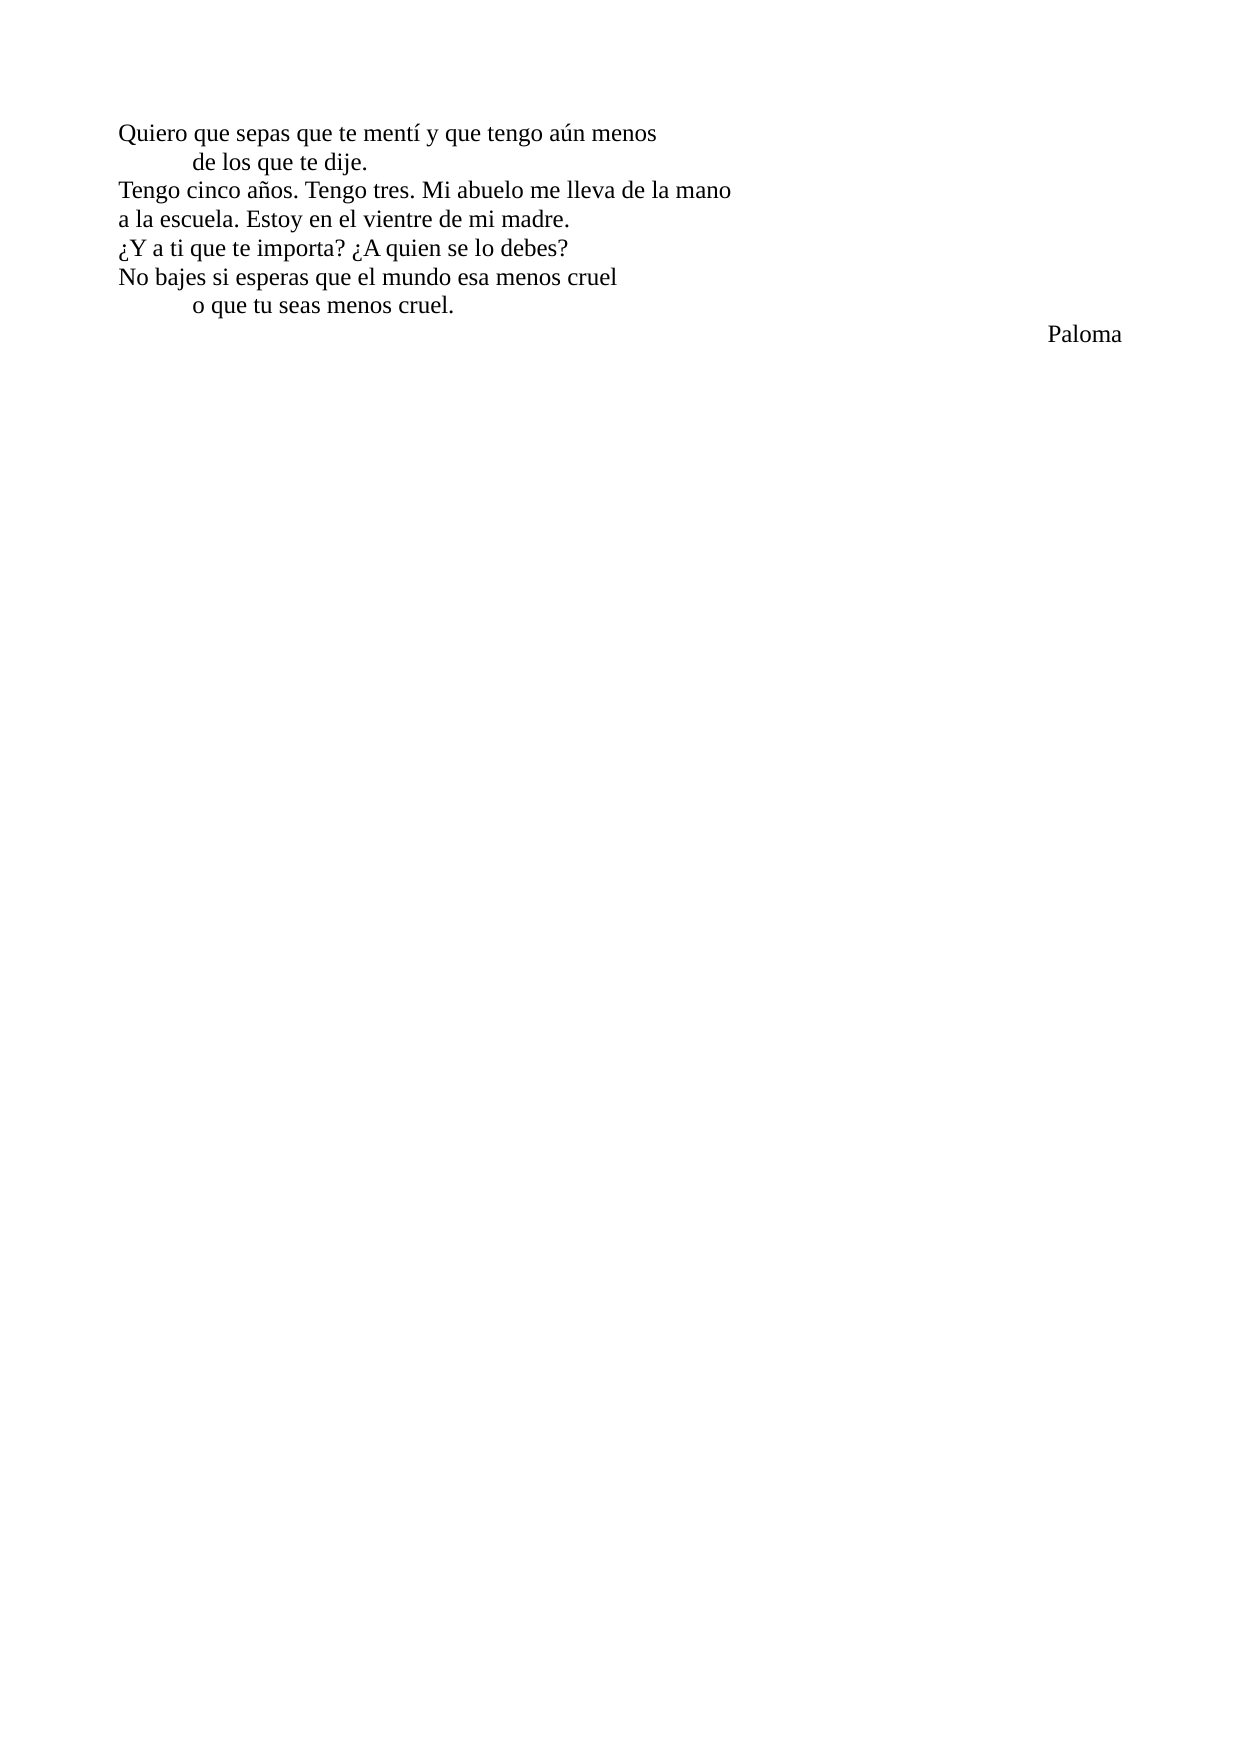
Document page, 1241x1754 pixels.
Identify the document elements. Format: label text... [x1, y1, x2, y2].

text ¿Y a ti que te importa? ¿A quien se lo debes? [118, 233, 1122, 262]
text de los que te dije. [118, 147, 1122, 176]
text Tengo cinco años. Tengo tres. Mi abuelo me lleva de la mano [118, 176, 1122, 204]
text No bajes si esperas que el mundo esa menos cruel [118, 262, 1122, 291]
text Paloma [118, 319, 1122, 348]
text o que tu seas menos cruel. [118, 291, 1122, 319]
text Quiero que sepas que te mentí y que tengo aún menos [118, 118, 1122, 147]
text a la escuela. Estoy en el vientre de mi madre. [118, 204, 1122, 233]
